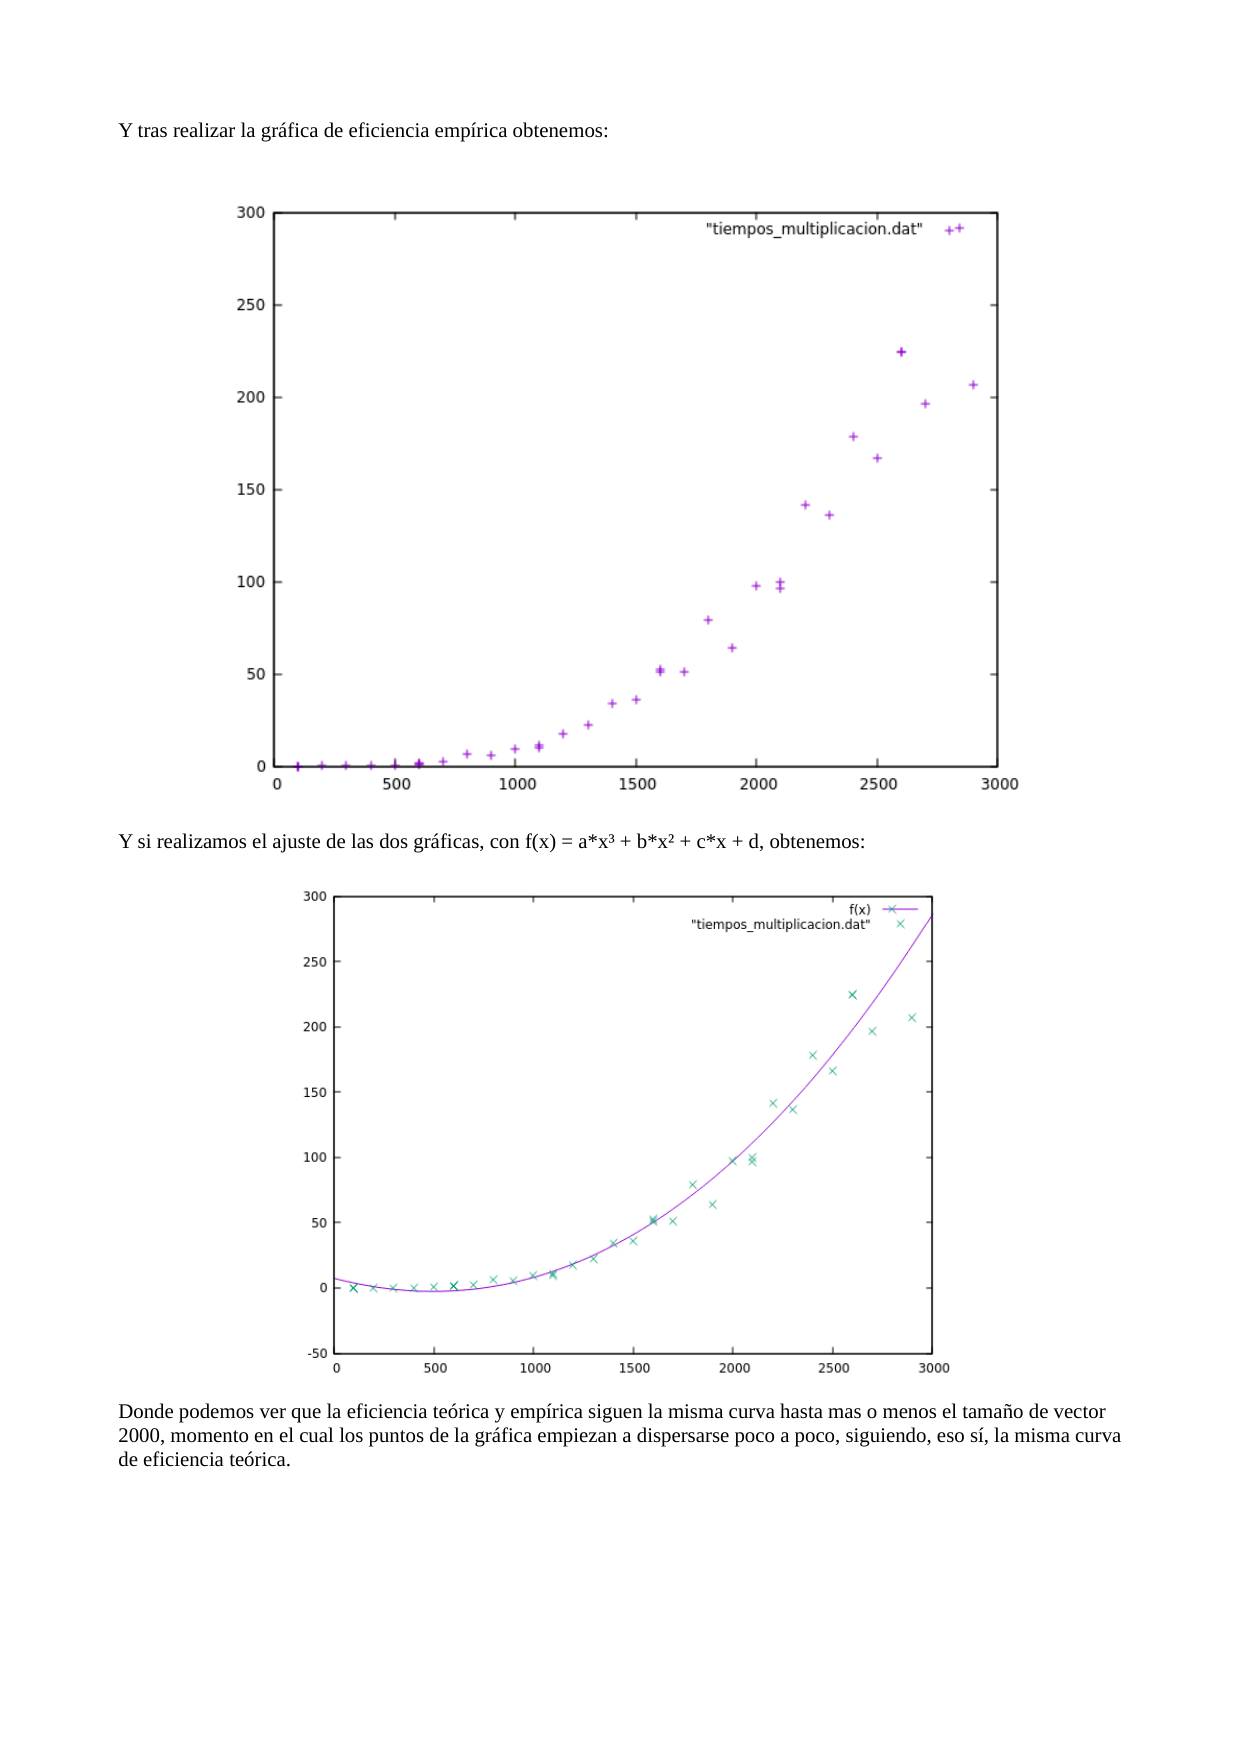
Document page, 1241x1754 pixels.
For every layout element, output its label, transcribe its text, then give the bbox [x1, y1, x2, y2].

text Y si realizamos el ajuste de las dos gráficas, con f(x) = a*x³ + b*x² + c*x + d, obtenemos: [118, 829, 1122, 853]
picture [286, 881, 954, 1382]
text Donde podemos ver que la eficiencia teórica y empírica siguen la misma curva hasta mas o menos el tamaño de vector 2000, momento en el cual los puntos de la gráfica empiezan a dispersarse poco a poco, siguiendo, eso sí, la misma curva de eficiencia teórica. [118, 1399, 1122, 1471]
text Y tras realizar la gráfica de eficiencia empírica obtenemos: [118, 118, 1122, 142]
picture [216, 195, 1024, 801]
